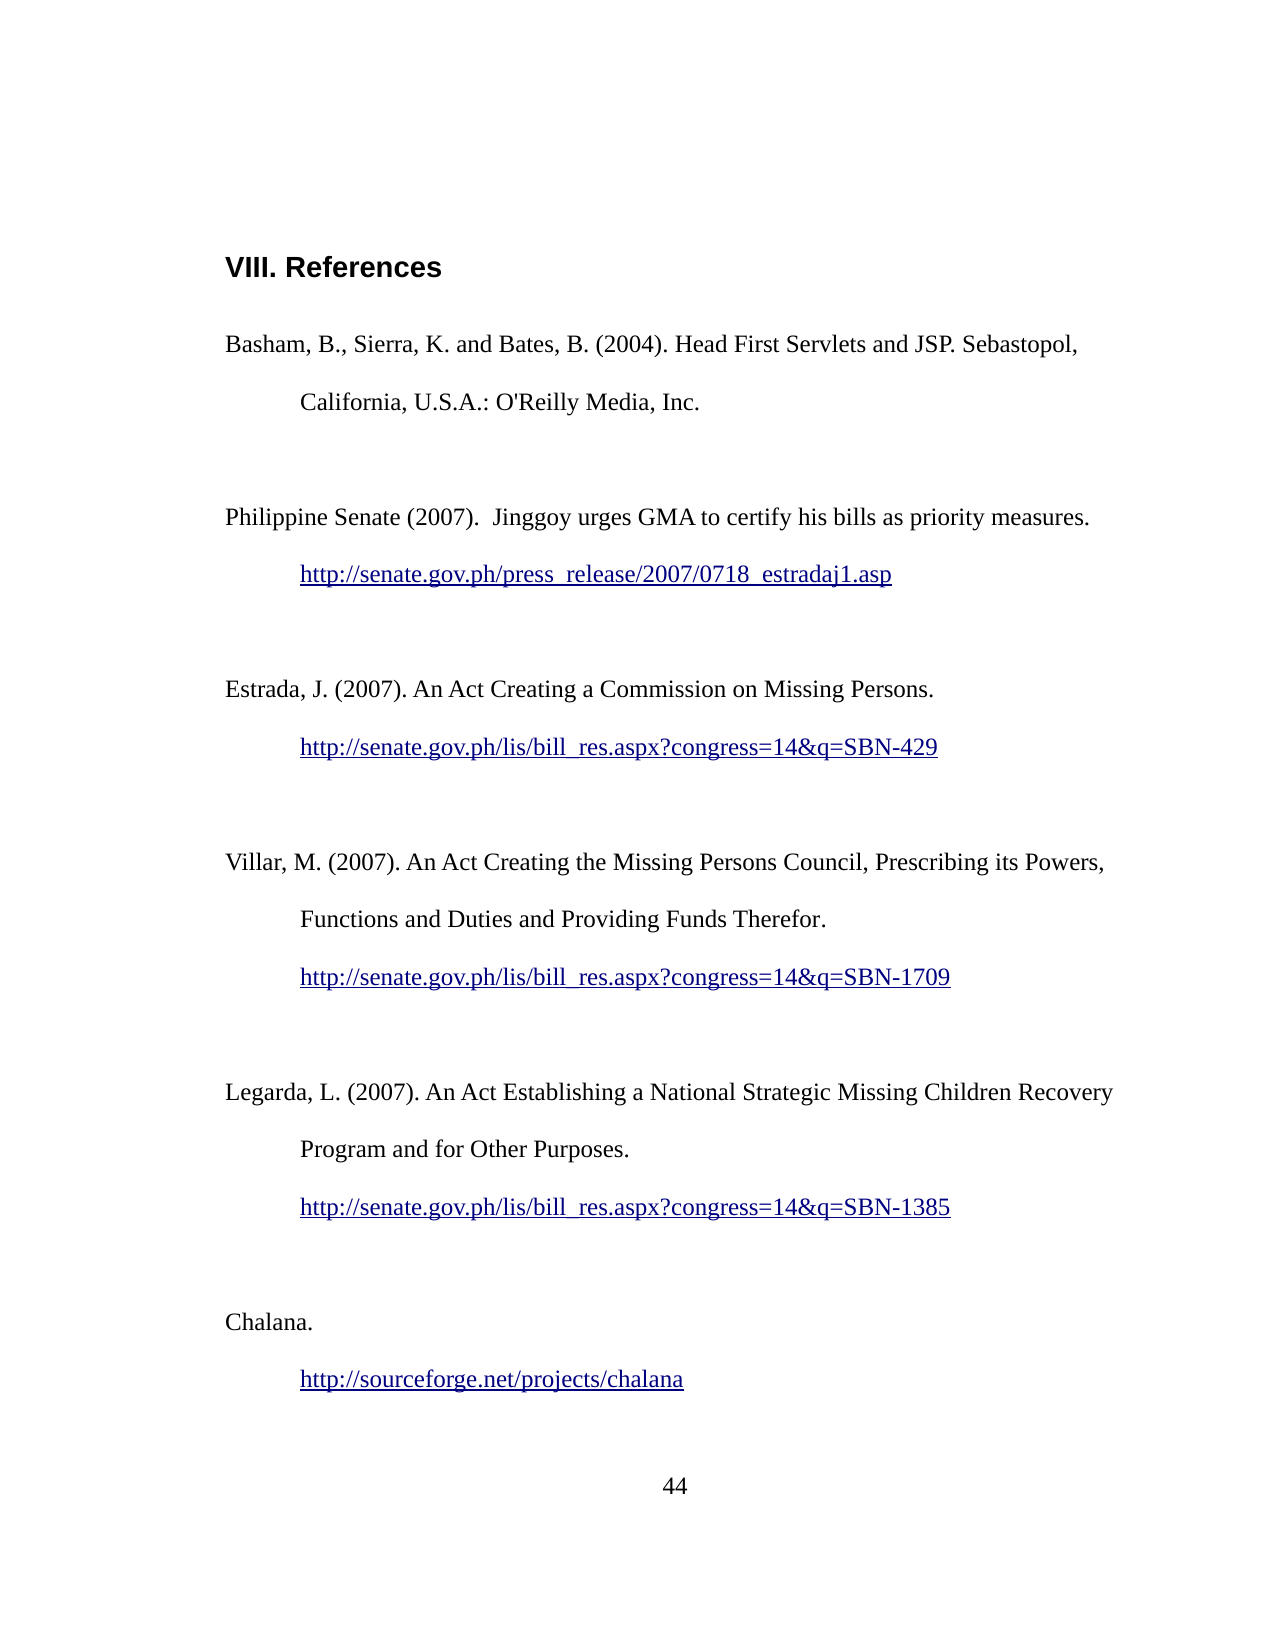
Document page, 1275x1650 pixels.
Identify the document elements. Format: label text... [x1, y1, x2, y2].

text http://senate.gov.ph/lis/bill_res.aspx?congress=14&q=SBN-429 [225, 732, 1125, 761]
text Philippine Senate (2007). Jinggoy urges GMA to certify his bills as priority measures. http://senate.gov.ph/press_release/2007/0718_estradaj1.asp [225, 502, 1125, 588]
text Basham, B., Sierra, K. and Bates, B. (2004). Head First Servlets and JSP. Sebastopol, California, U.S.A.: O'Reilly Media, Inc. [225, 329, 1125, 416]
text Legarda, L. (2007). An Act Establishing a National Strategic Missing Children Recovery Program and for Other Purposes. [225, 1077, 1125, 1163]
text http://sourceforge.net/projects/chalana [225, 1364, 1125, 1393]
text http://senate.gov.ph/lis/bill_res.aspx?congress=14&q=SBN-1385 [225, 1192, 1125, 1221]
text Estrada, J. (2007). An Act Creating a Commission on Missing Persons. [225, 674, 1125, 703]
subtitle VIII. References [225, 250, 1125, 283]
text Chalana. [225, 1307, 1125, 1336]
text Villar, M. (2007). An Act Creating the Missing Persons Council, Prescribing its Powers, Functions and Duties and Providing Funds Therefor. http://senate.gov.ph/lis/bill_res.aspx?congress=14&q=SBN-1709 [225, 847, 1125, 991]
